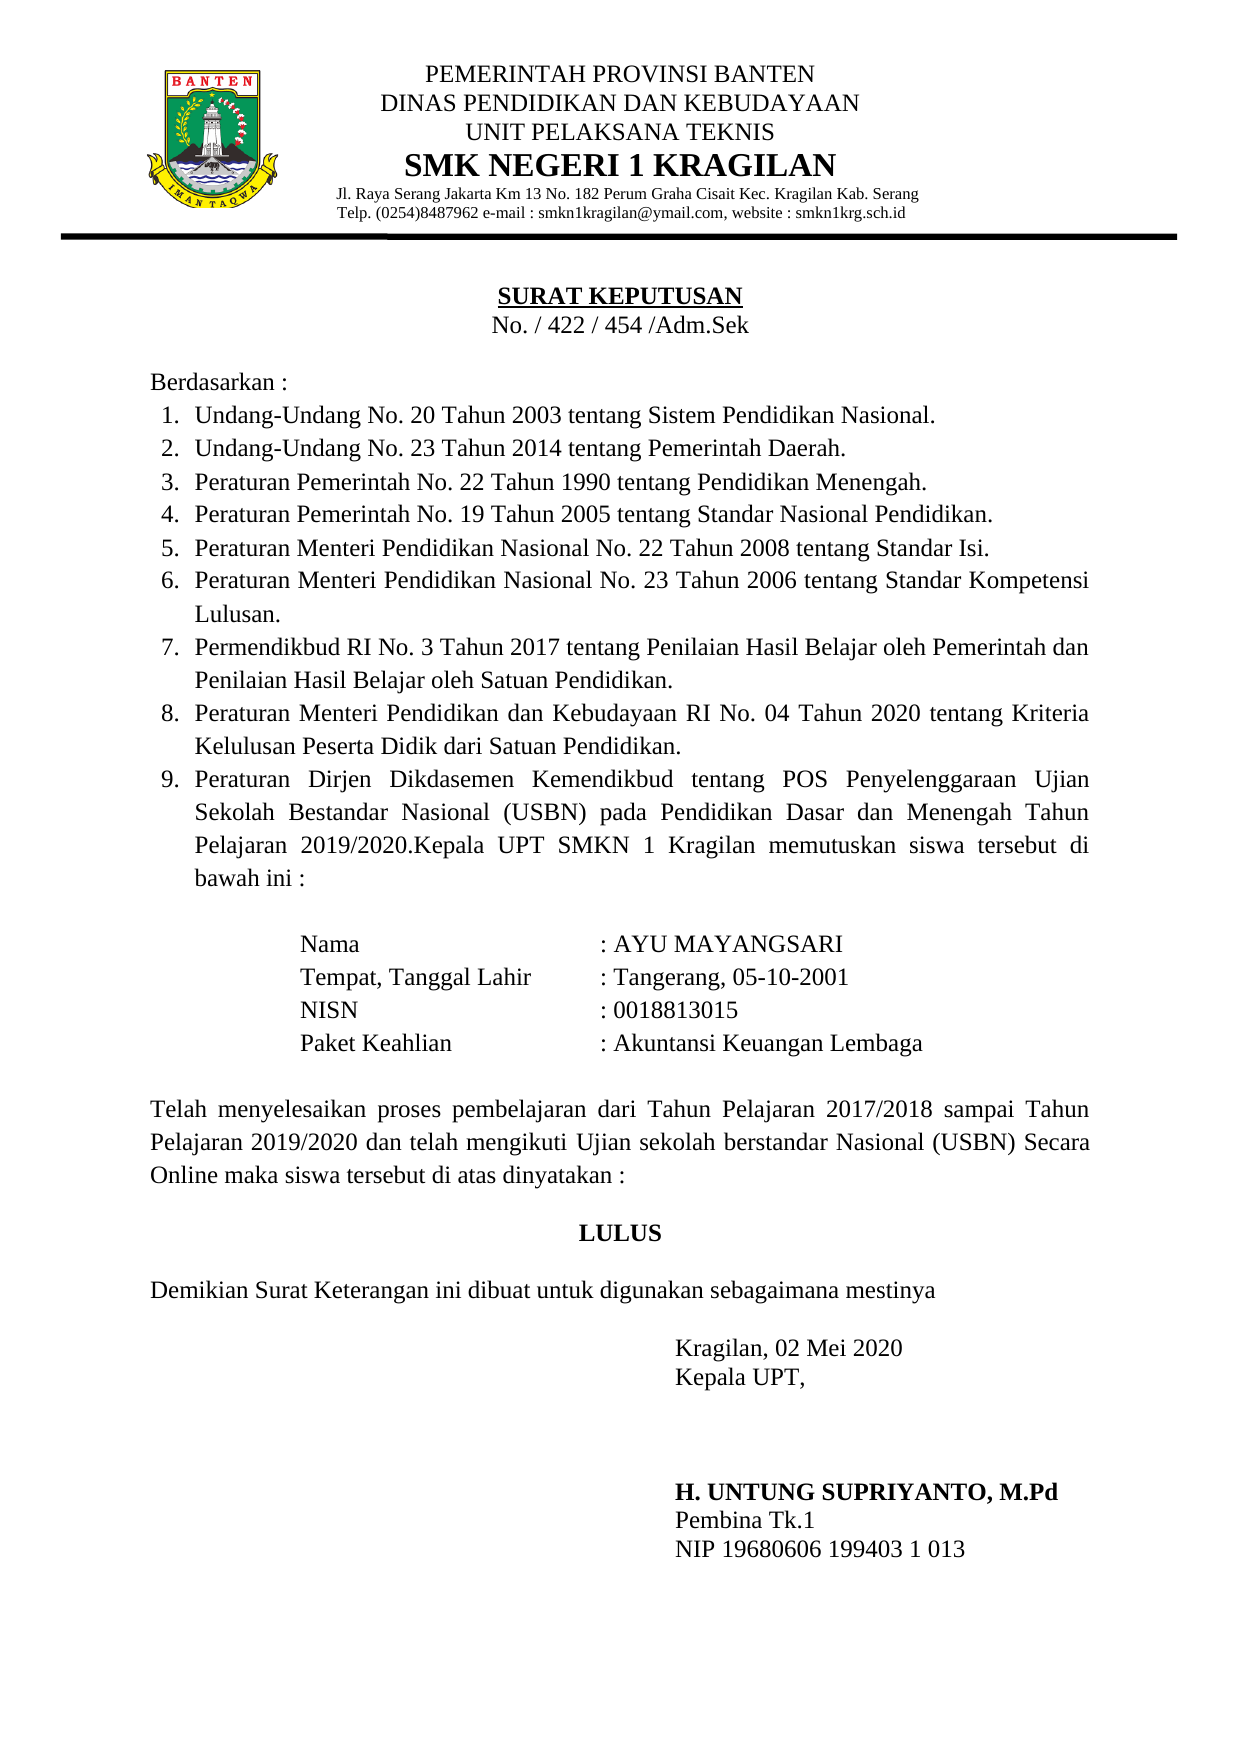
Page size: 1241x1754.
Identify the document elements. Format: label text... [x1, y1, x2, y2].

text NIP 19680606 199403 1 013 [150, 1534, 1090, 1563]
list Peraturan Dirjen Dikdasemen Kemendikbud tentang POS Penyelenggaraan Ujian Sekolah Bestandar Nasional (USBN) pada Pendidikan Dasar dan Menengah Tahun Pelajaran 2019/2020.Kepala UPT SMKN 1 Kragilan memutuskan siswa tersebut di bawah ini : [179, 764, 1090, 892]
list Permendikbud RI No. 3 Tahun 2017 tentang Penilaian Hasil Belajar oleh Pemerintah dan Penilaian Hasil Belajar oleh Satuan Pendidikan. [179, 632, 1090, 693]
text Nama : AYU MAYANGSARI [150, 929, 1090, 958]
text Berdasarkan : [150, 367, 1090, 396]
text Kragilan, 02 Mei 2020 [150, 1333, 1090, 1362]
text Tempat, Tanggal Lahir : Tangerang, 05-10-2001 [150, 962, 1090, 991]
list Undang-Undang No. 23 Tahun 2014 tentang Pemerintah Daerah. [179, 433, 1090, 462]
list Peraturan Menteri Pendidikan Nasional No. 22 Tahun 2008 tentang Standar Isi. [179, 533, 1090, 561]
text Telah menyelesaikan proses pembelajaran dari Tahun Pelajaran 2017/2018 sampai Tahun Pelajaran 2019/2020 dan telah mengikuti Ujian sekolah berstandar Nasional (USBN) Secara Online maka siswa tersebut di atas dinyatakan : [150, 1094, 1090, 1189]
text Pembina Tk.1 [150, 1506, 1090, 1534]
list Peraturan Pemerintah No. 22 Tahun 1990 tentang Pendidikan Menengah. [179, 467, 1090, 495]
text H. UNTUNG SUPRIYANTO, M.Pd [150, 1477, 1090, 1506]
text Demikian Surat Keterangan ini dibuat untuk digunakan sebagaimana mestinya [150, 1276, 1090, 1304]
list Peraturan Pemerintah No. 19 Tahun 2005 tentang Standar Nasional Pendidikan. [179, 499, 1090, 528]
text LULUS [150, 1218, 1090, 1247]
text SURAT KEPUTUSAN [150, 281, 1090, 310]
text Paket Keahlian : Akuntansi Keuangan Lembaga [150, 1028, 1090, 1057]
list Undang-Undang No. 20 Tahun 2003 tentang Sistem Pendidikan Nasional. [179, 401, 1090, 429]
text No. / 422 / 454 /Adm.Sek [150, 310, 1090, 339]
list Peraturan Menteri Pendidikan Nasional No. 23 Tahun 2006 tentang Standar Kompetensi Lulusan. [179, 566, 1090, 627]
picture [146, 70, 279, 208]
text Kepala UPT, [150, 1362, 1090, 1391]
text NISN : 0018813015 [150, 995, 1090, 1024]
list Peraturan Menteri Pendidikan dan Kebudayaan RI No. 04 Tahun 2020 tentang Kriteria Kelulusan Peserta Didik dari Satuan Pendidikan. [179, 698, 1090, 759]
